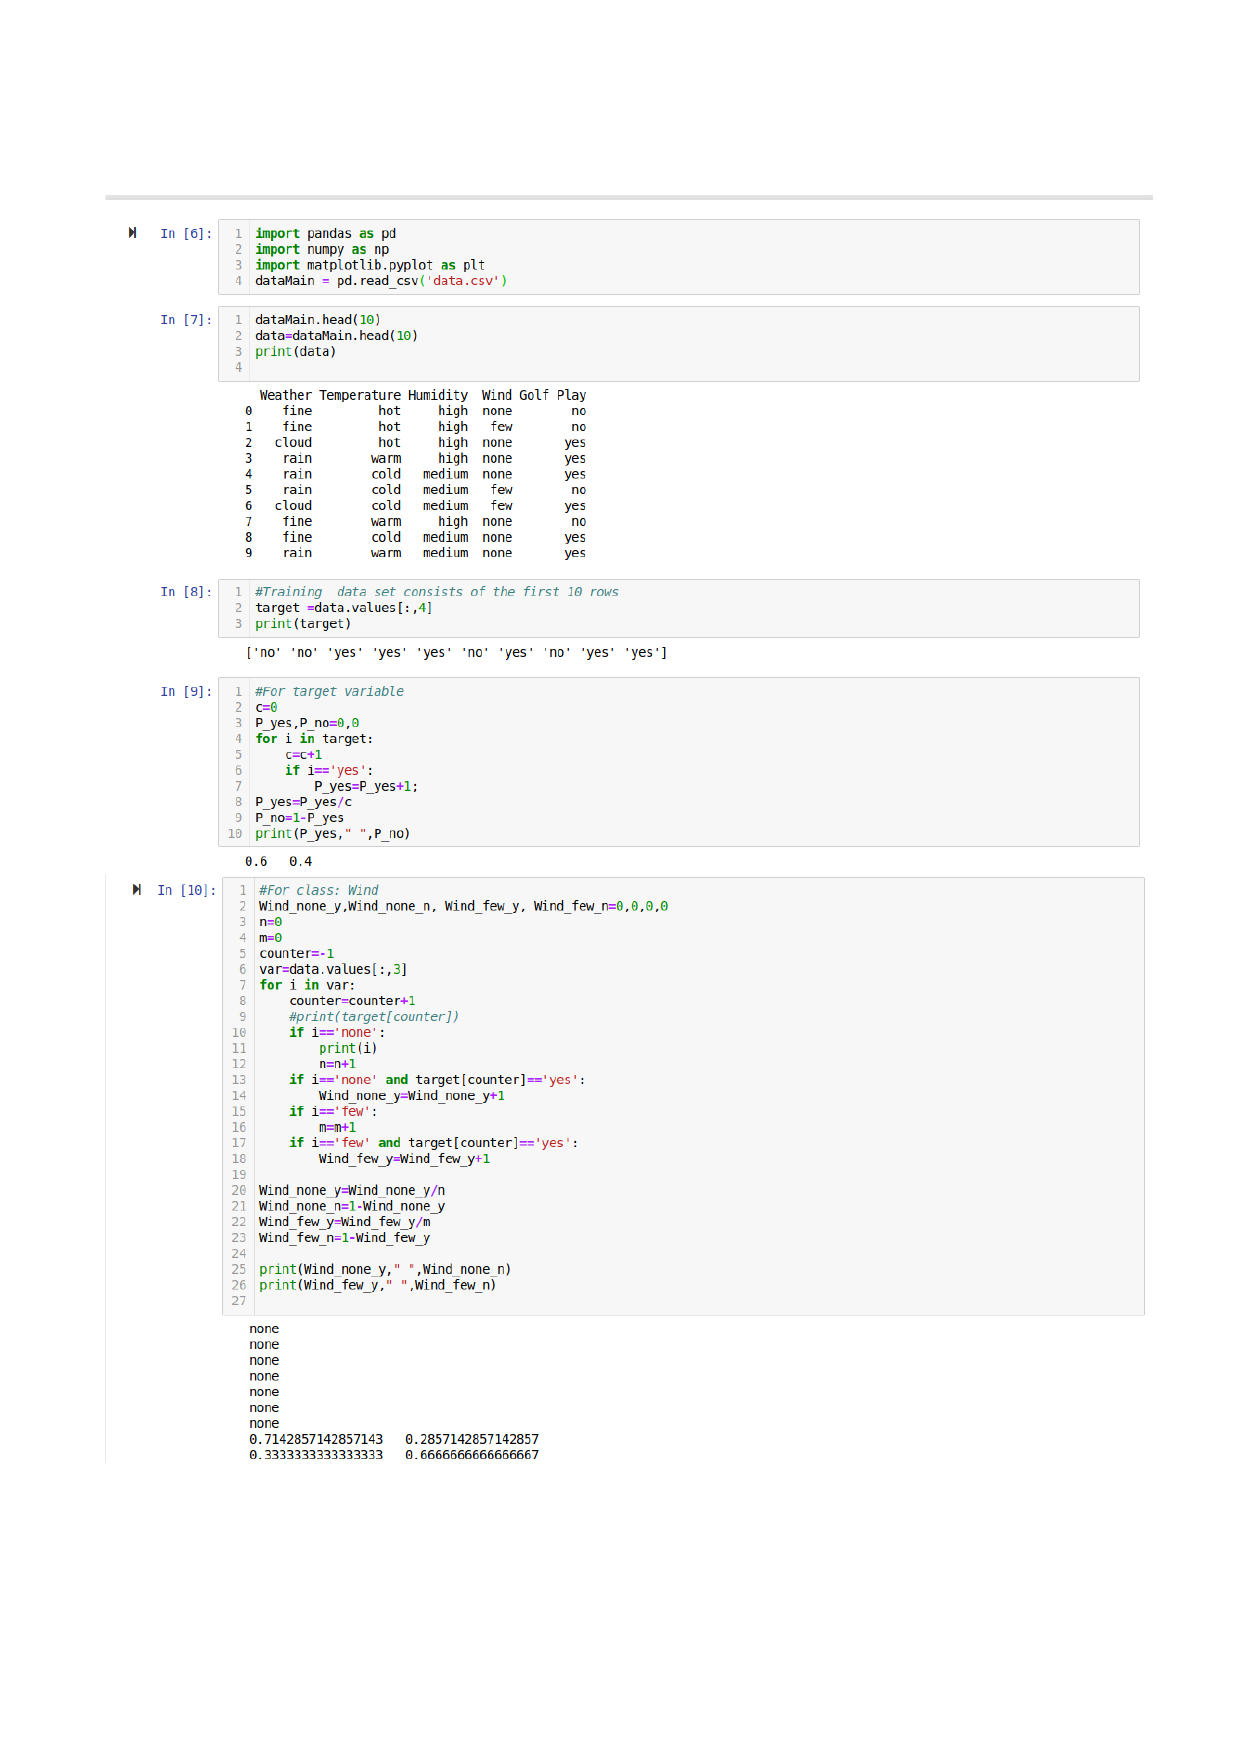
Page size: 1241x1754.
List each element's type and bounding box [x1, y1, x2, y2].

picture [105, 195, 1158, 1463]
